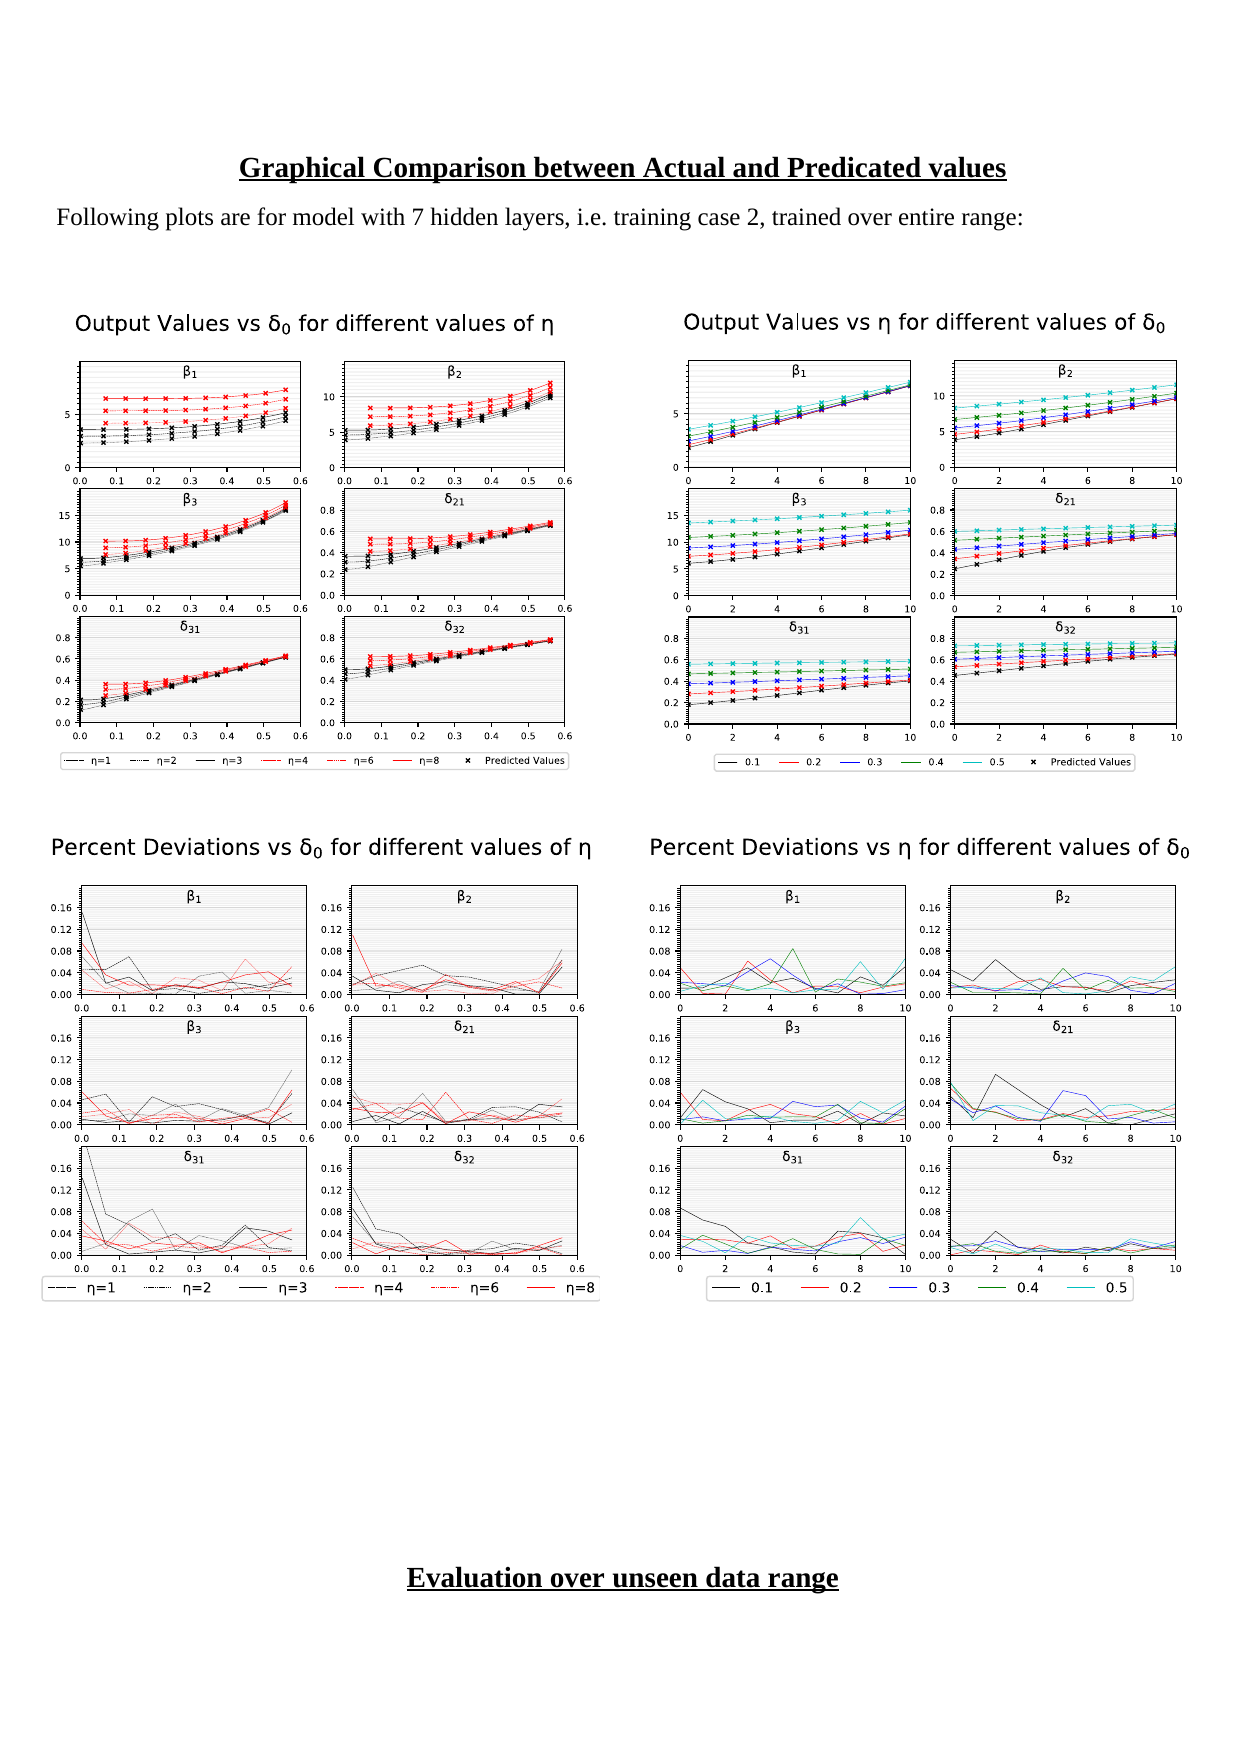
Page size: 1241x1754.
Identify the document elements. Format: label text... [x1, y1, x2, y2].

text Following plots are for model with 7 hidden layers, i.e. training case 2, trained over entire range: [56, 202, 1189, 231]
text Evaluation over unseen data range [56, 1560, 1189, 1593]
text Graphical Comparison between Actual and Predicated values [56, 150, 1189, 183]
